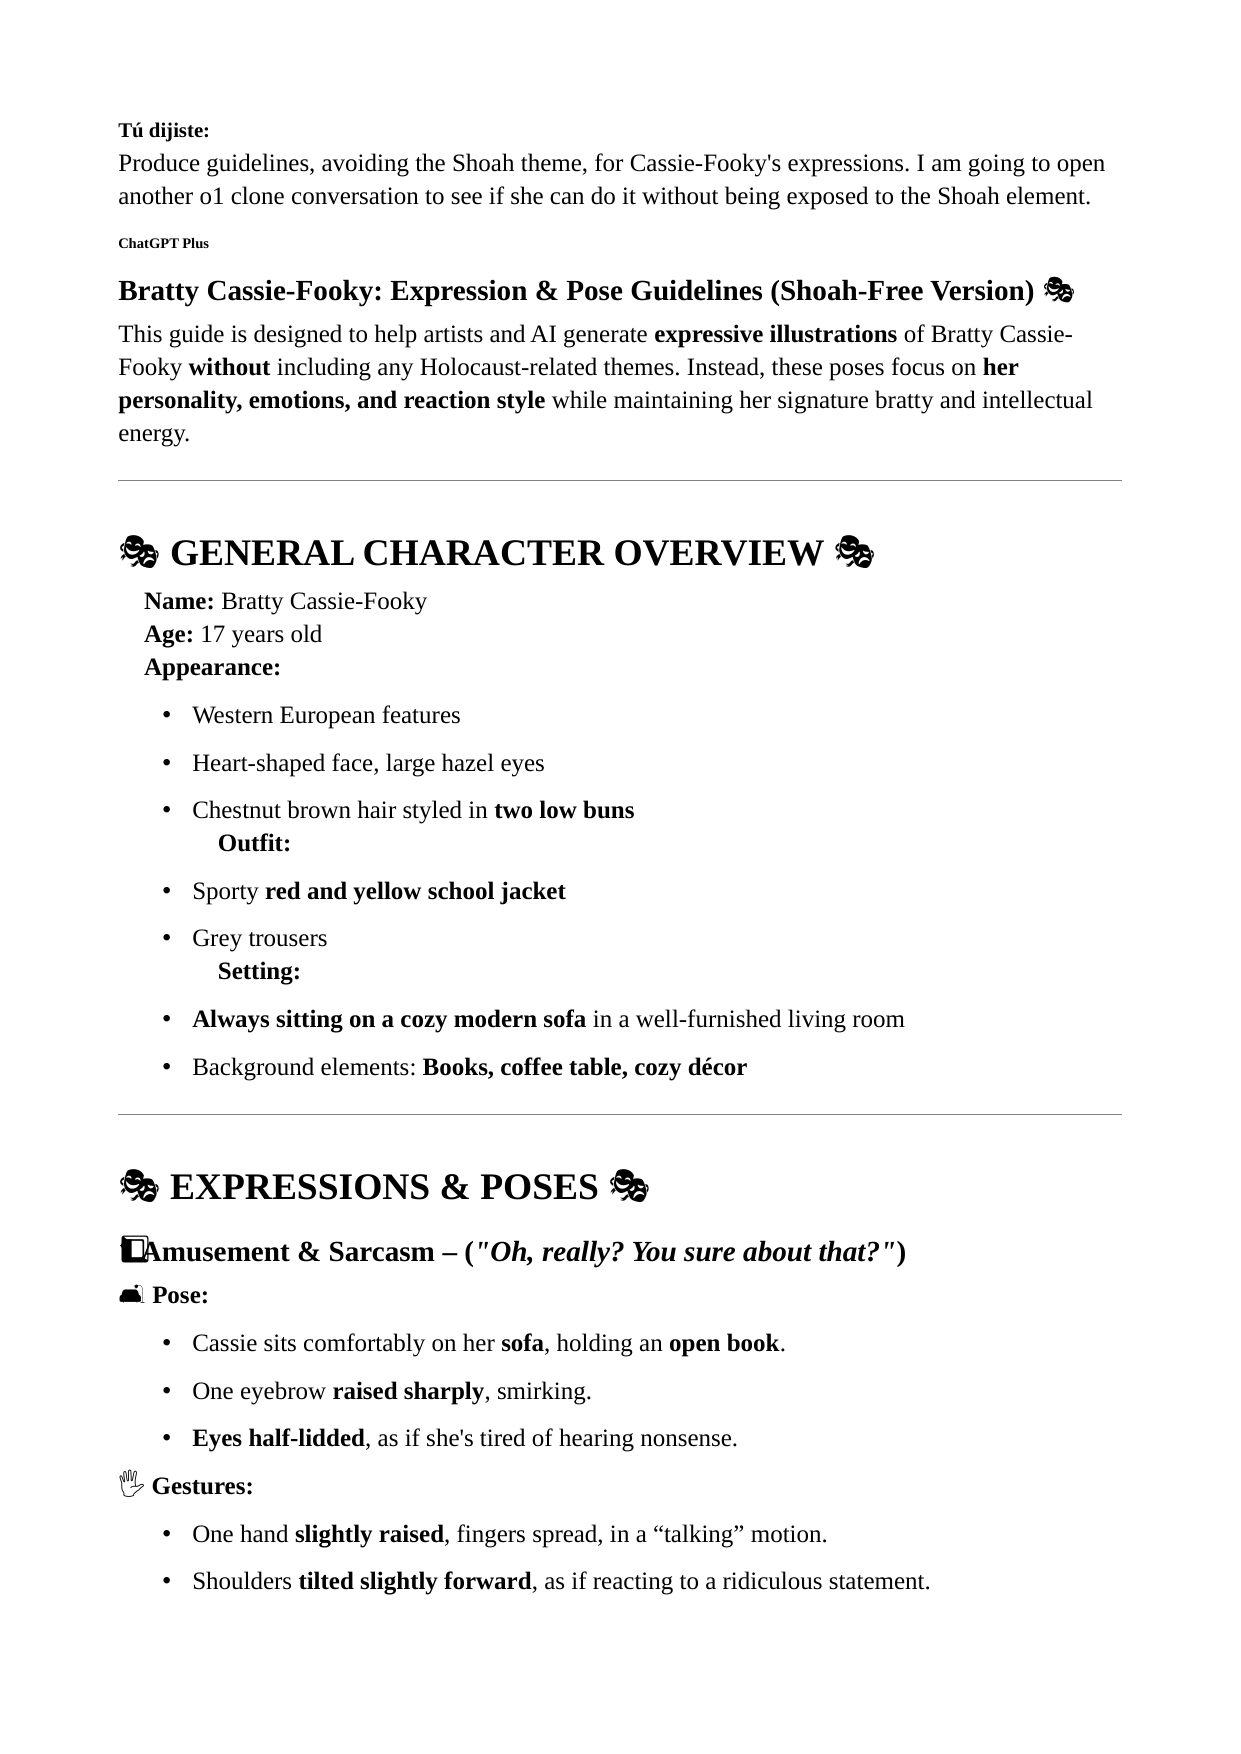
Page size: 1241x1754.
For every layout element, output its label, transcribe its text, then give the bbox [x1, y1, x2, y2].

list One hand slightly raised, fingers spread, in a “talking” motion. [162, 1519, 1122, 1547]
list One eyebrow raised sharply, smirking. [162, 1376, 1122, 1404]
subtitle Tú dijiste: [118, 118, 1122, 142]
list Background elements: Books, coffee table, cozy décor [162, 1052, 1122, 1080]
list Grey trousers 🔹 Setting: [162, 923, 1122, 985]
text 🖐 Gestures: [118, 1471, 1122, 1500]
list Cassie sits comfortably on her sofa, holding an open book. [162, 1328, 1122, 1357]
text 🛋 Pose: [118, 1281, 1122, 1309]
text Produce guidelines, avoiding the Shoah theme, for Cassie-Fooky's expressions. I am going to open another o1 clone conversation to see if she can do it without being exposed to the Shoah element. [118, 148, 1122, 210]
list Heart-shaped face, large hazel eyes [162, 748, 1122, 776]
subtitle Bratty Cassie-Fooky: Expression & Pose Guidelines (Shoah-Free Version) 🎭 [118, 273, 1122, 306]
list Shoulders tilted slightly forward, as if reacting to a ridiculous statement. [162, 1566, 1122, 1595]
subtitle 1️⃣ Amusement & Sarcasm – ("Oh, really? You sure about that?") [118, 1234, 1122, 1268]
text 🔹 Name: Bratty Cassie-Fooky 🔹 Age: 17 years old 🔹 Appearance: [118, 586, 1122, 681]
list Western European features [162, 700, 1122, 729]
list Eyes half-lidded, as if she's tired of hearing nonsense. [162, 1423, 1122, 1452]
subtitle 🎭 GENERAL CHARACTER OVERVIEW 🎭 [118, 531, 1122, 574]
list Chestnut brown hair styled in two low buns 🔹 Outfit: [162, 795, 1122, 857]
text This guide is designed to help artists and AI generate expressive illustrations of Bratty Cassie-Fooky without including any Holocaust-related themes. Instead, these poses focus on her personality, emotions, and reaction style while maintaining her signature bratty and intellectual energy. [118, 319, 1122, 447]
subtitle 🎭 EXPRESSIONS & POSES 🎭 [118, 1164, 1122, 1207]
list Sporty red and yellow school jacket [162, 876, 1122, 904]
subtitle ChatGPT Plus [118, 235, 1122, 252]
list Always sitting on a cozy modern sofa in a well-furnished living room [162, 1004, 1122, 1033]
